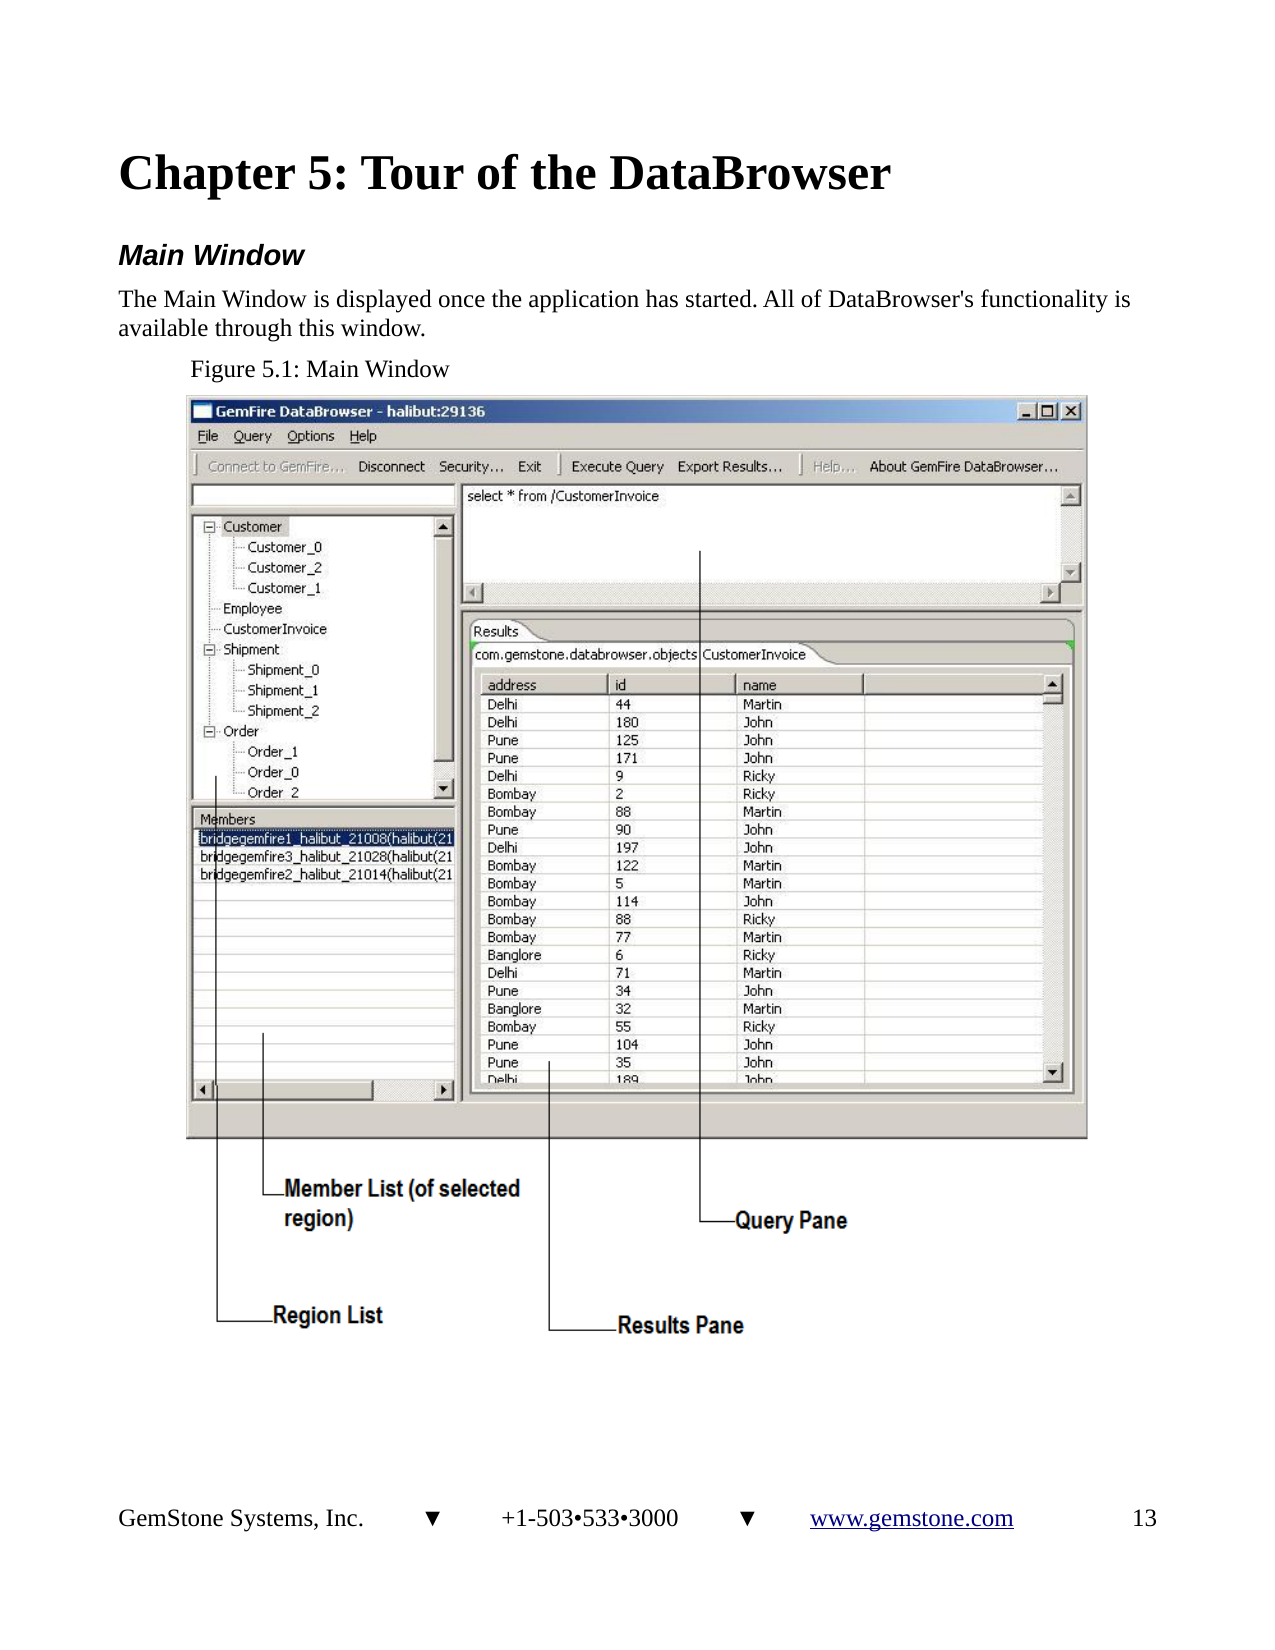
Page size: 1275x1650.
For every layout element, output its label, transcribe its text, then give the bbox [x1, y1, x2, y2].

text The Main Window is displayed once the application has started. All of DataBrowser's functionality is available through this window. [118, 284, 1157, 342]
subtitle Chapter 5: Tour of the DataBrowser [118, 143, 1157, 201]
picture [186, 395, 1089, 1363]
subtitle Main Window [118, 238, 1157, 272]
text Figure 5.1: Main Window [190, 354, 1093, 383]
